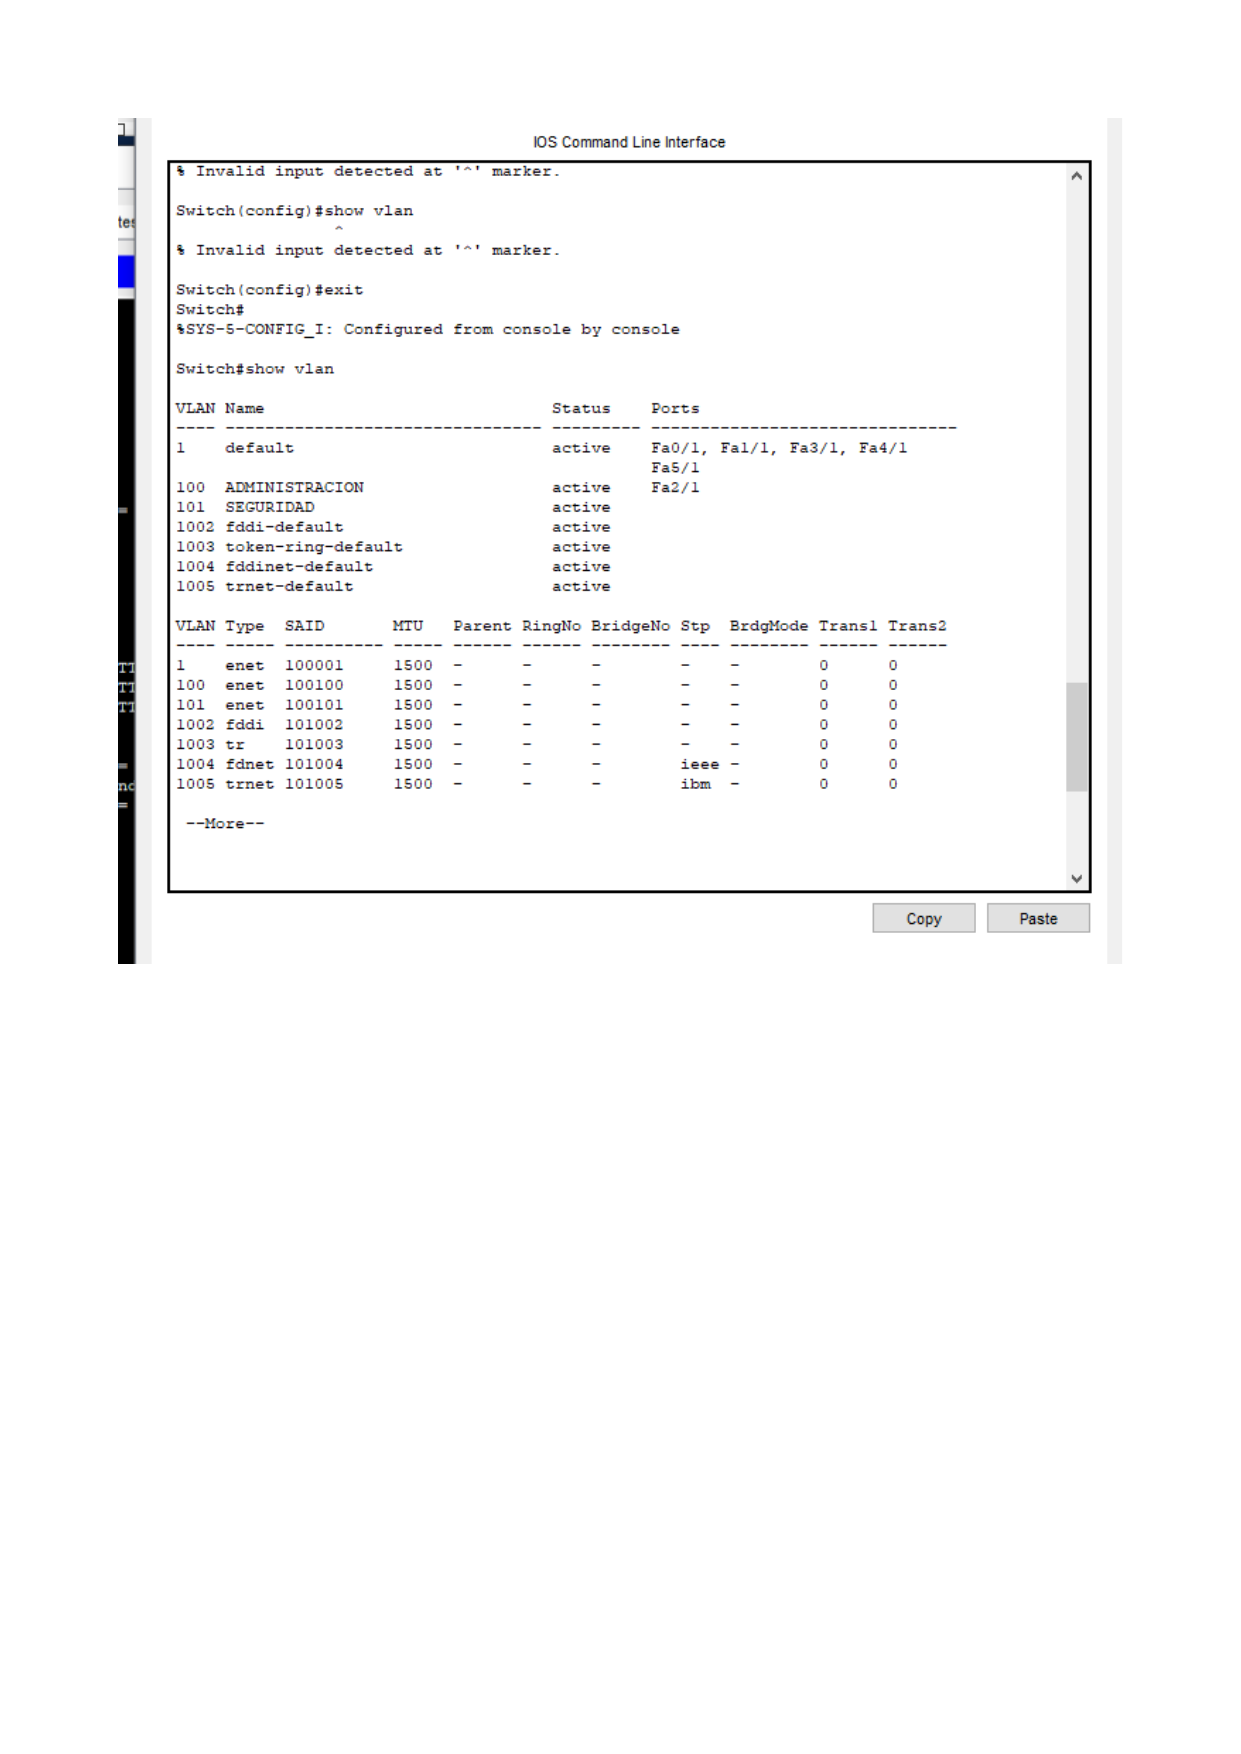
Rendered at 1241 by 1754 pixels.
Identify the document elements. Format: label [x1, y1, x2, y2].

picture [118, 118, 1123, 964]
